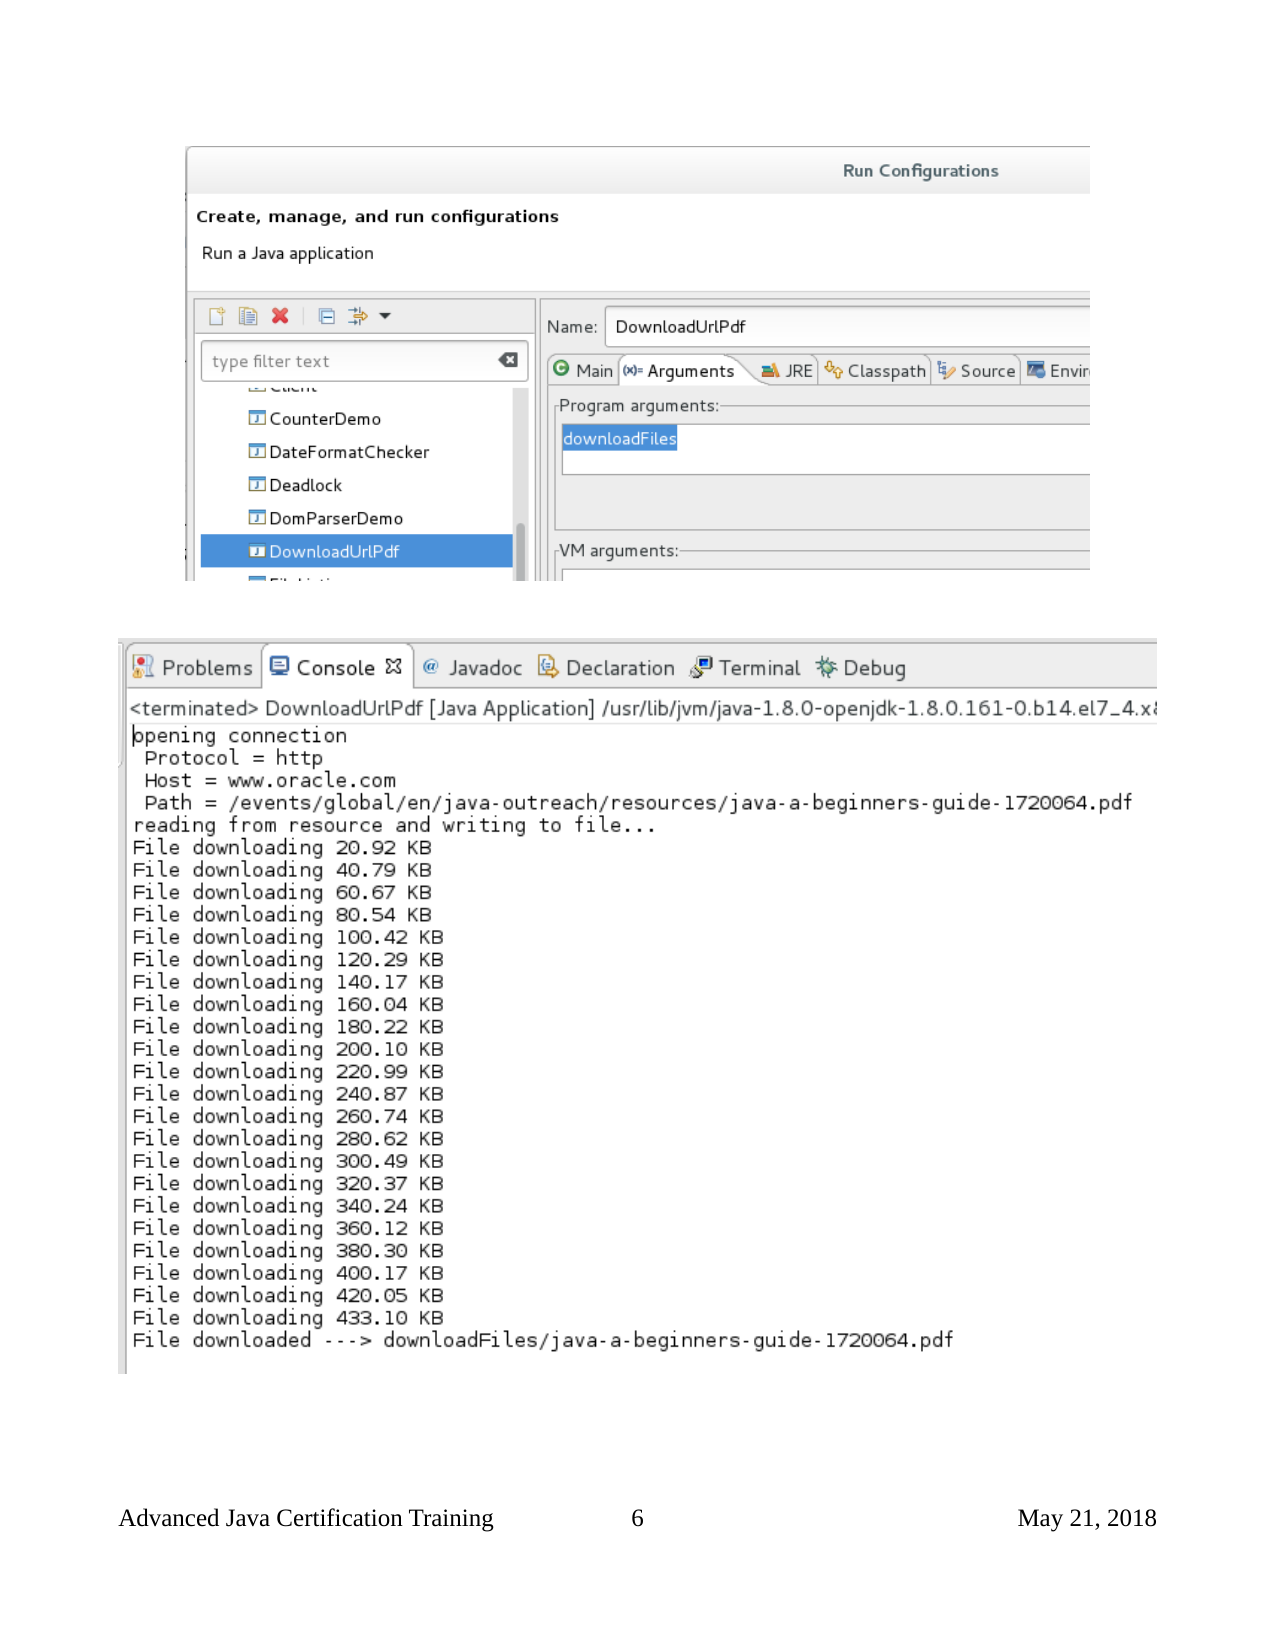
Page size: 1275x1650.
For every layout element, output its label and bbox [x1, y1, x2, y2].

picture [118, 638, 1157, 1374]
picture [185, 146, 1090, 581]
